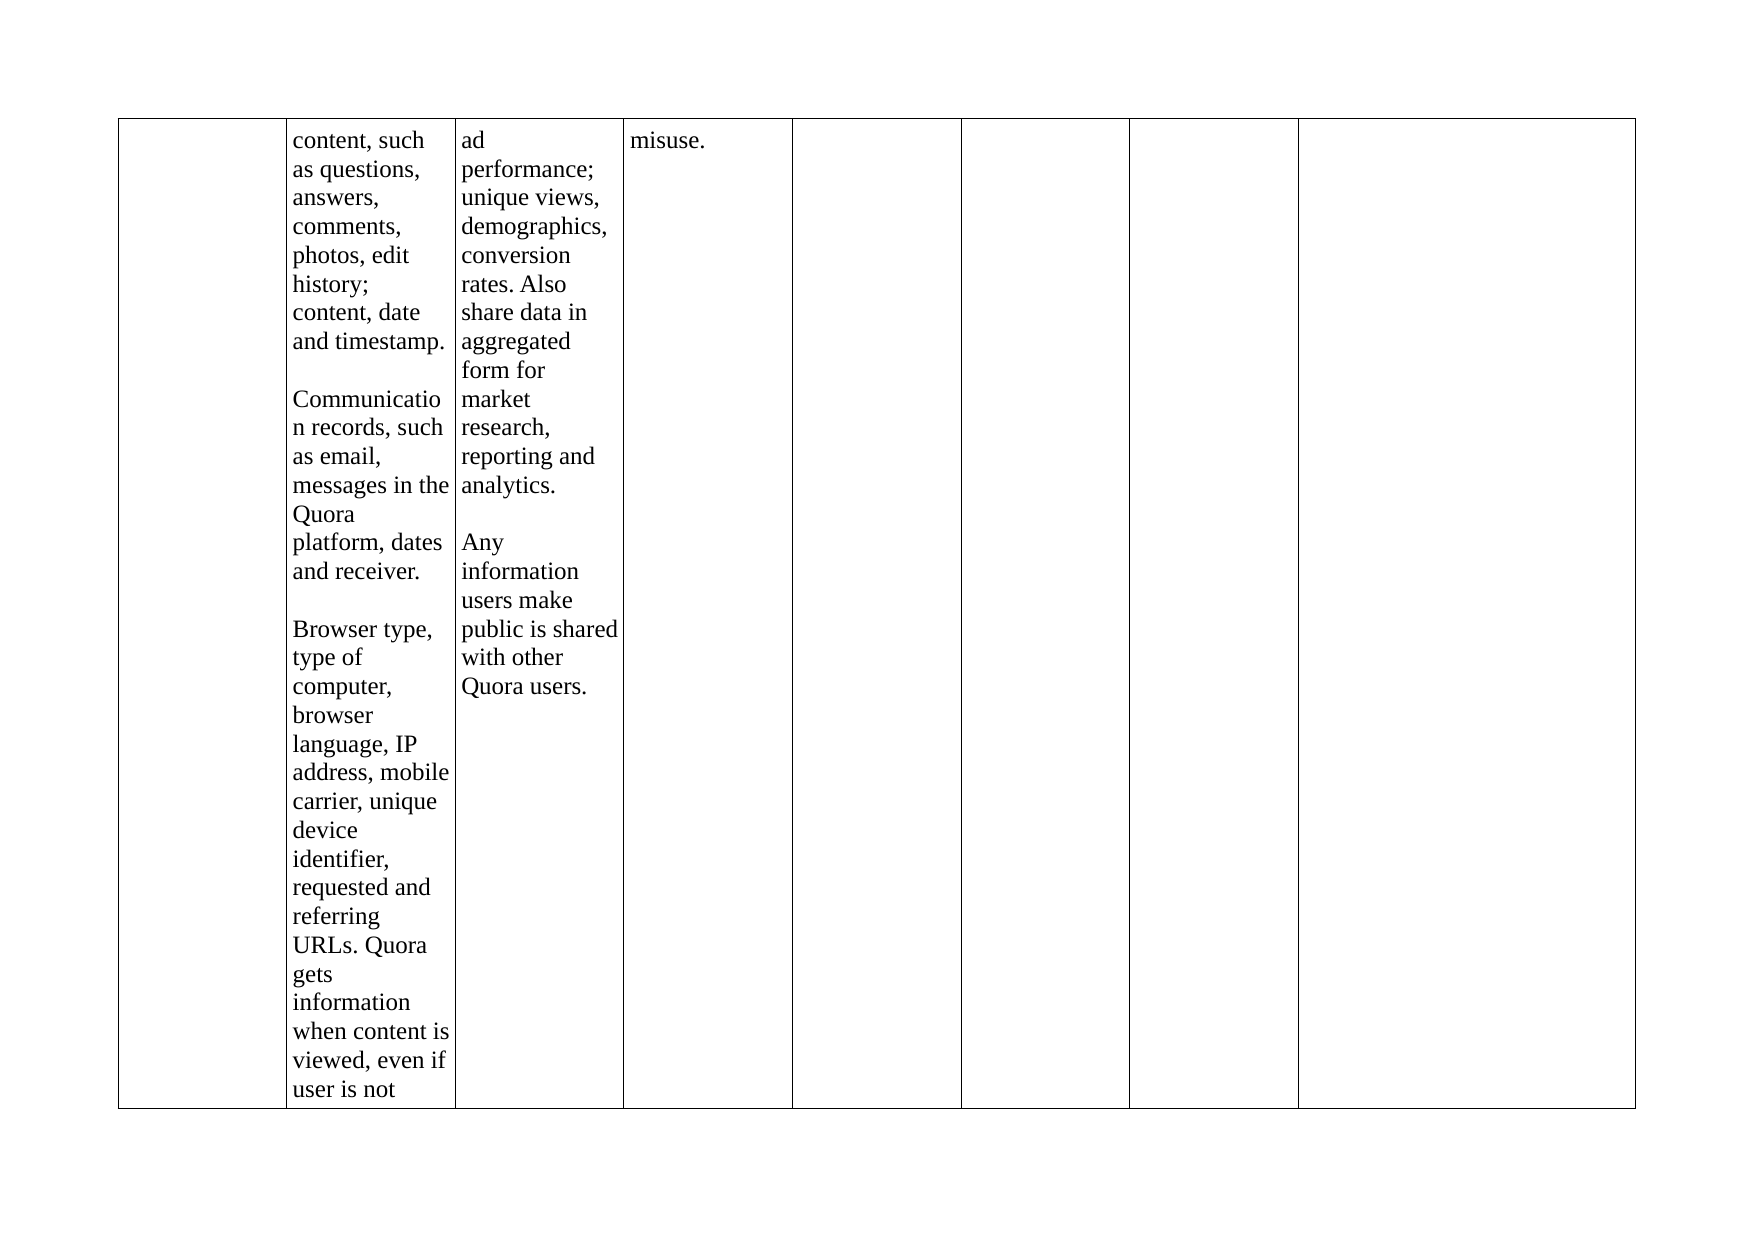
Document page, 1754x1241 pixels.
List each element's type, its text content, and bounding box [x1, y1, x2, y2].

table_cell [793, 119, 961, 1108]
table_cell [119, 119, 286, 1108]
table_cell ad performance; unique views, demographics, conversion rates. Also share data in aggregated form for market research, reporting and analytics. Any information users make public is shared with other Quora users. [456, 119, 623, 1108]
table_cell [1130, 119, 1298, 1108]
table_cell misuse. [624, 119, 792, 1108]
table_cell content, such as questions, answers, comments, photos, edit history; content, date and timestamp. Communication records, such as email, messages in the Quora platform, dates and receiver. Browser type, type of computer, browser language, IP address, mobile carrier, unique device identifier, requested and referring URLs. Quora gets information when content is viewed, even if user is not [287, 119, 455, 1108]
table_cell [1299, 119, 1635, 1108]
table_cell [962, 119, 1129, 1108]
